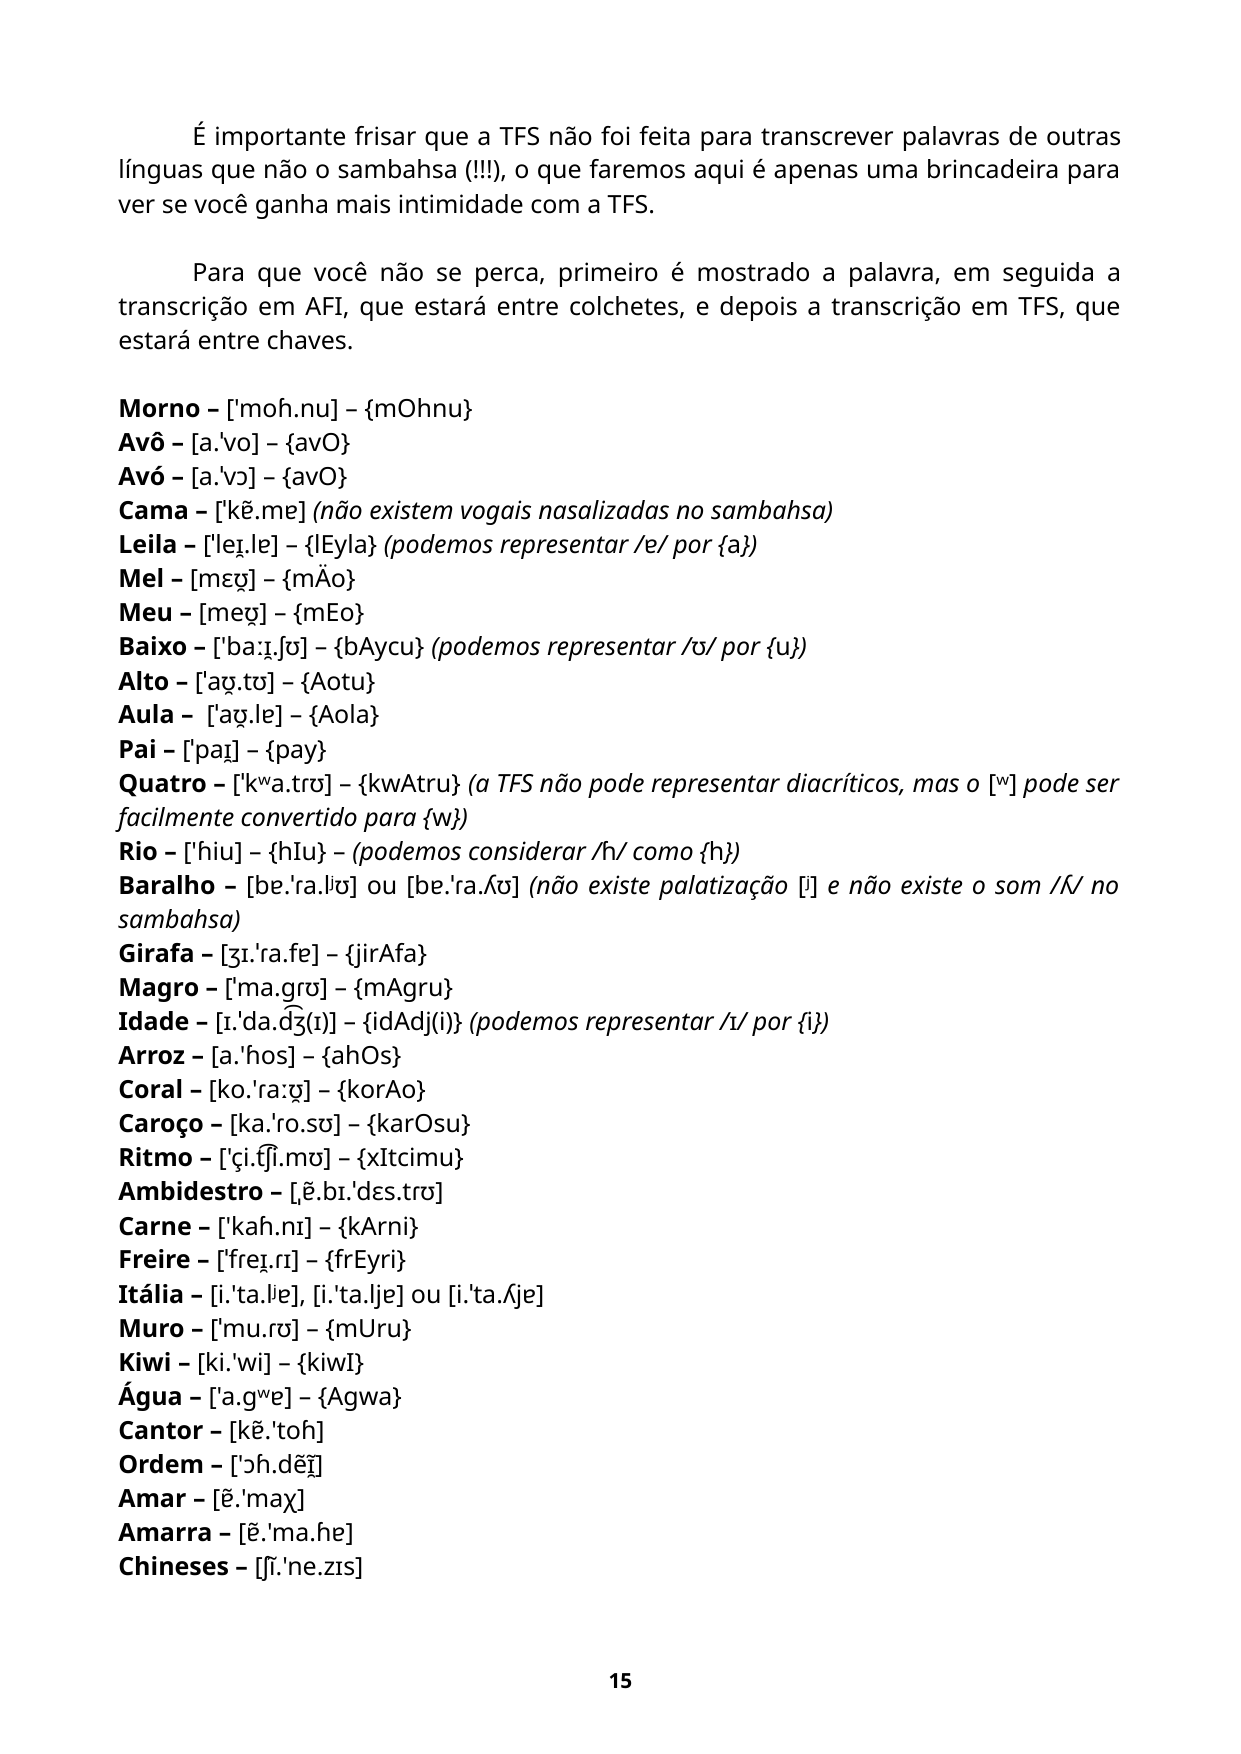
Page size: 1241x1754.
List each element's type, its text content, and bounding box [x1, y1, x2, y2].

text Kiwi – [ki.'wi] – {kiwI} [118, 1344, 1122, 1378]
text Muro – [ˈmu.ɾʊ] – {mUru} [118, 1310, 1122, 1344]
text Amarra – [ɐ̃.'ma.ɦɐ] [118, 1515, 1122, 1549]
text Rio – ['ɦiu] – {hIu} – (podemos considerar /ɦ/ como {h}) [118, 833, 1122, 867]
text Chineses – [ʃĩ.'ne.zɪs] [118, 1549, 1122, 1583]
text Idade – [ɪ.ˈda.d͡ʒ(ɪ)] – {idAdj(i)} (podemos representar /ɪ/ por {i}) [118, 1004, 1122, 1038]
text Carne – ['kaɦ.nɪ] – {kArni} [118, 1208, 1122, 1242]
text Quatro – [ˈkʷa.tɾʊ] – {kwAtru} (a TFS não pode representar diacríticos, mas o [ʷ] pode ser facilmente convertido para {w}) [118, 765, 1122, 833]
text Caroço – [ka.ˈɾo.sʊ] – {karOsu} [118, 1106, 1122, 1140]
text Ambidestro – [ˌɐ̃.bɪ.ˈdɛs.tɾʊ] [118, 1174, 1122, 1208]
text Coral – [ko.'ɾaːʊ̯] – {korAo} [118, 1072, 1122, 1106]
text Leila – [ˈleɪ̯.lɐ] – {lEyla} (podemos representar /ɐ/ por {a}) [118, 527, 1122, 561]
text Baixo – ['baːɪ̯.ʃʊ] – {bAycu} (podemos representar /ʊ/ por {u}) [118, 629, 1122, 663]
text Arroz – [a.'ɦos] – {ahOs} [118, 1038, 1122, 1072]
text Avó – [a.ˈvɔ] – {avO} [118, 459, 1122, 493]
text É importante frisar que a TFS não foi feita para transcrever palavras de outras línguas que não o sambahsa (!!!), o que faremos aqui é apenas uma brincadeira para ver se você ganha mais intimidade com a TFS. [118, 118, 1122, 220]
text Ritmo – ['çi.t͡ʃi.mʊ] – {xItcimu} [118, 1140, 1122, 1174]
text Girafa – [ʒɪ.ˈɾa.fɐ] – {jirAfa} [118, 936, 1122, 970]
text Itália – [i.'ta.lʲɐ], [i.'ta.ljɐ] ou [i.ˈta.ʎjɐ] [118, 1276, 1122, 1310]
text Baralho – [bɐ.ˈɾa.lʲʊ] ou [bɐ.ˈɾa.ʎʊ] (não existe palatização [ʲ] e não existe o som /ʎ/ no sambahsa) [118, 867, 1122, 936]
text Avô – [a.ˈvo] – {avO} [118, 425, 1122, 459]
text Mel – [mɛʊ̯] – {mÄo} [118, 561, 1122, 595]
text Pai – [ˈpaɪ̯] – {pay} [118, 731, 1122, 765]
text Magro – [ˈma.gɾʊ] – {mAgru} [118, 970, 1122, 1004]
text Água – ['a.gʷɐ] – {Agwa} [118, 1378, 1122, 1412]
text Cantor – [kɐ̃.'toɦ] [118, 1412, 1122, 1447]
text Meu – [meʊ̯] – {mEo} [118, 595, 1122, 629]
text Para que você não se perca, primeiro é mostrado a palavra, em seguida a transcrição em AFI, que estará entre colchetes, e depois a transcrição em TFS, que estará entre chaves. [118, 254, 1122, 357]
text Alto – [ˈaʊ̯.tʊ] – {Aotu} [118, 663, 1122, 697]
text Morno – ['moɦ.nu] – {mOhnu} [118, 391, 1122, 425]
text Cama – [ˈkɐ̃.mɐ] (não existem vogais nasalizadas no sambahsa) [118, 493, 1122, 527]
text Freire – [ˈfɾeɪ̯.ɾɪ] – {frEyri} [118, 1242, 1122, 1276]
text Ordem – ['ɔɦ.dẽɪ̯̃] [118, 1447, 1122, 1481]
text Aula – [ˈaʊ̯.lɐ] – {Aola} [118, 697, 1122, 731]
text Amar – [ɐ̃.'maχ] [118, 1481, 1122, 1515]
